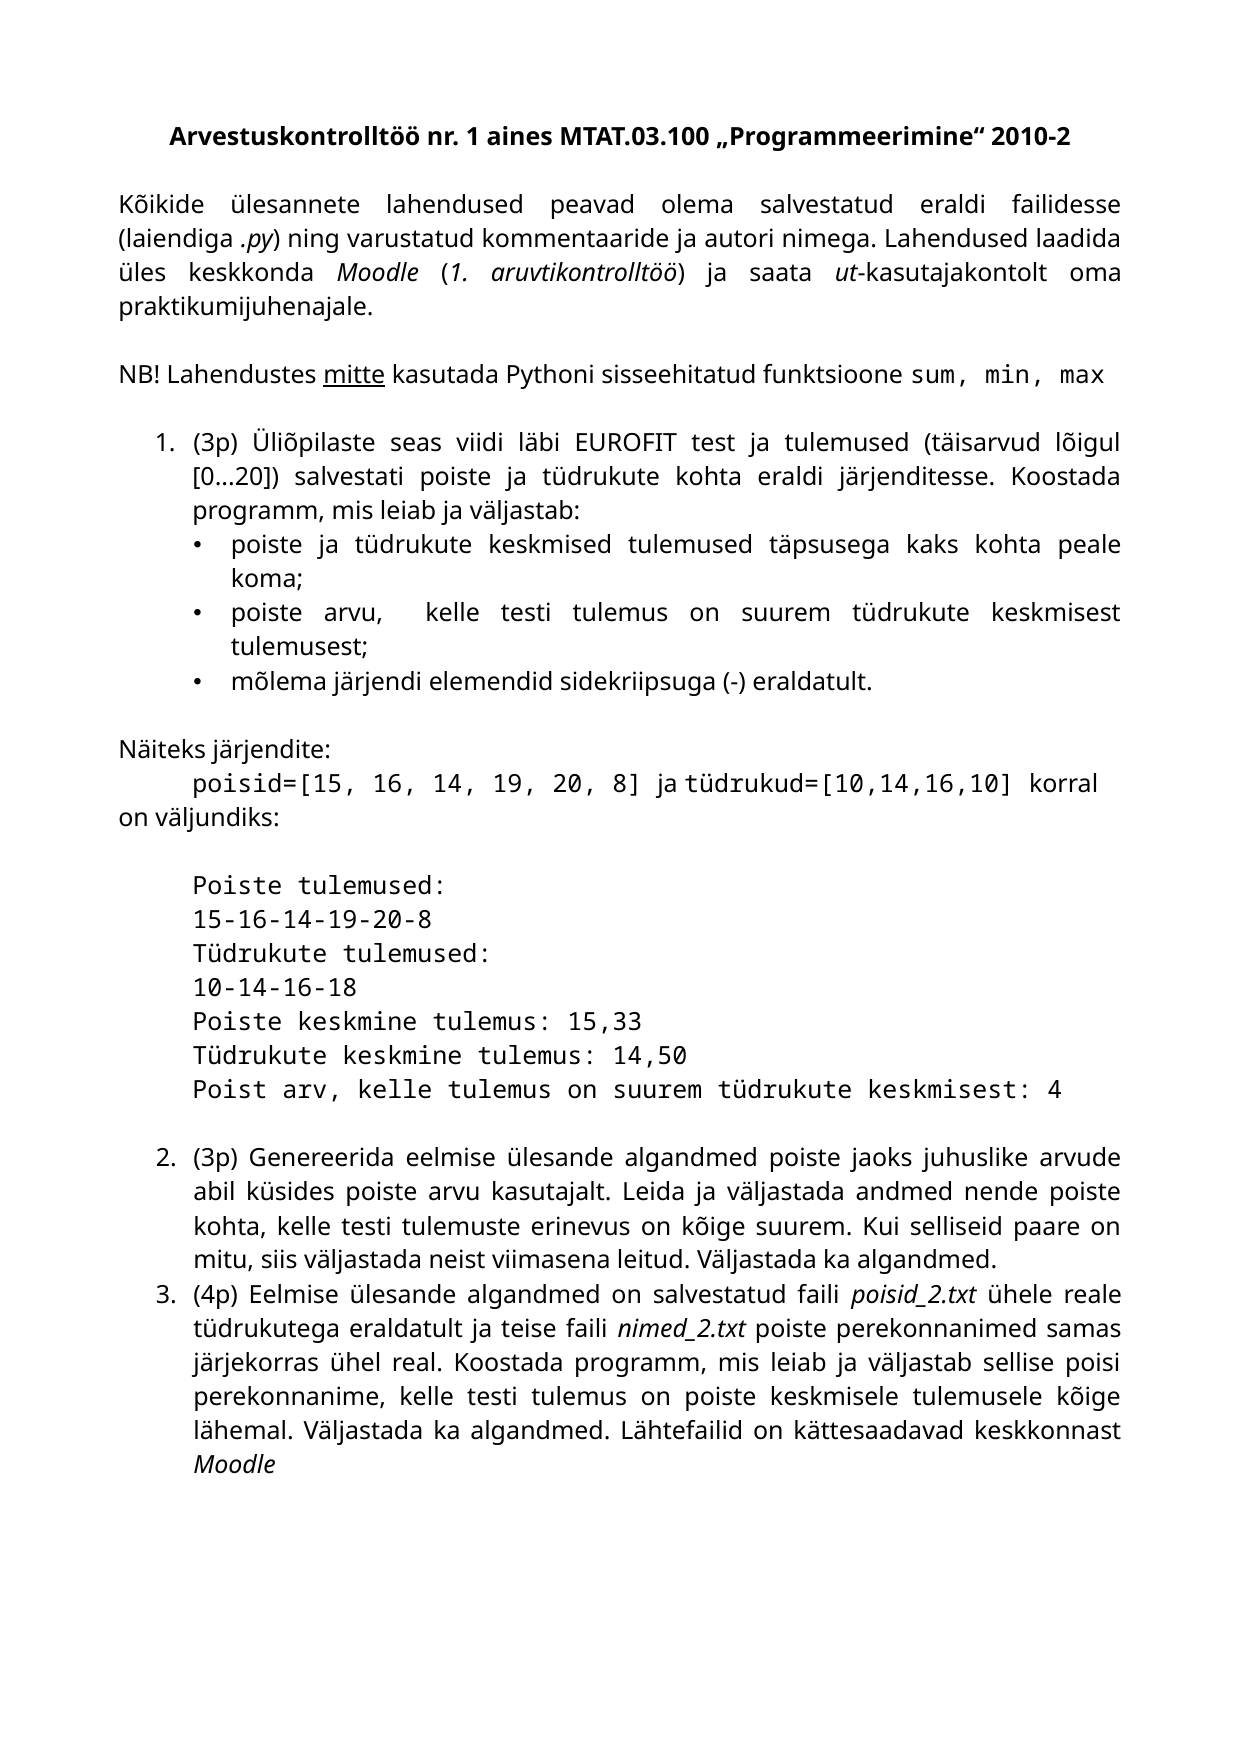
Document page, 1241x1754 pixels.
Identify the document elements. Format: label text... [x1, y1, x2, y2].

text Arvestuskontrolltöö nr. 1 aines MTAT.03.100 „Programmeerimine“ 2010-2 [118, 118, 1122, 152]
list mõlema järjendi elemendid sidekriipsuga (-) eraldatult. [193, 663, 1122, 697]
list poiste arvu, kelle testi tulemus on suurem tüdrukute keskmisest tulemusest; [193, 595, 1122, 663]
text NB! Lahendustes mitte kasutada Pythoni sisseehitatud funktsioone sum, min, max [118, 357, 1122, 391]
text Poist arv, kelle tulemus on suurem tüdrukute keskmisest: 4 [192, 1072, 1122, 1106]
list (4p) Eelmise ülesande algandmed on salvestatud faili poisid_2.txt ühele reale tüdrukutega eraldatult ja teise faili nimed_2.txt poiste perekonnanimed samas järjekorras ühel real. Koostada programm, mis leiab ja väljastab sellise poisi perekonnanime, kelle testi tulemus on poiste keskmisele tulemusele kõige lähemal. Väljastada ka algandmed. Lähtefailid on kättesaadavad keskkonnast Moodle [156, 1276, 1122, 1481]
text 15-16-14-19-20-8 [192, 902, 1122, 936]
text Näiteks järjendite: [118, 731, 1122, 765]
text Tüdrukute tulemused: [192, 936, 1122, 970]
list (3p) Genereerida eelmise ülesande algandmed poiste jaoks juhuslike arvude abil küsides poiste arvu kasutajalt. Leida ja väljastada andmed nende poiste kohta, kelle testi tulemuste erinevus on kõige suurem. Kui selliseid paare on mitu, siis väljastada neist viimasena leitud. Väljastada ka algandmed. [156, 1140, 1122, 1276]
list poiste ja tüdrukute keskmised tulemused täpsusega kaks kohta peale koma; [193, 527, 1122, 595]
text Poiste tulemused: [192, 867, 1122, 902]
text Tüdrukute keskmine tulemus: 14,50 [192, 1038, 1122, 1072]
list (3p) Üliõpilaste seas viidi läbi EUROFIT test ja tulemused (täisarvud lõigul [0...20]) salvestati poiste ja tüdrukute kohta eraldi järjenditesse. Koostada programm, mis leiab ja väljastab: [154, 425, 1122, 527]
text poisid=[15, 16, 14, 19, 20, 8] ja tüdrukud=[10,14,16,10] korral on väljundiks: [118, 765, 1122, 833]
text Poiste keskmine tulemus: 15,33 [192, 1004, 1122, 1038]
text 10-14-16-18 [192, 970, 1122, 1004]
text Kõikide ülesannete lahendused peavad olema salvestatud eraldi failidesse (laiendiga .py) ning varustatud kommentaaride ja autori nimega. Lahendused laadida üles keskkonda Moodle (1. aruvtikontrolltöö) ja saata ut-kasutajakontolt oma praktikumijuhenajale. [118, 186, 1122, 322]
